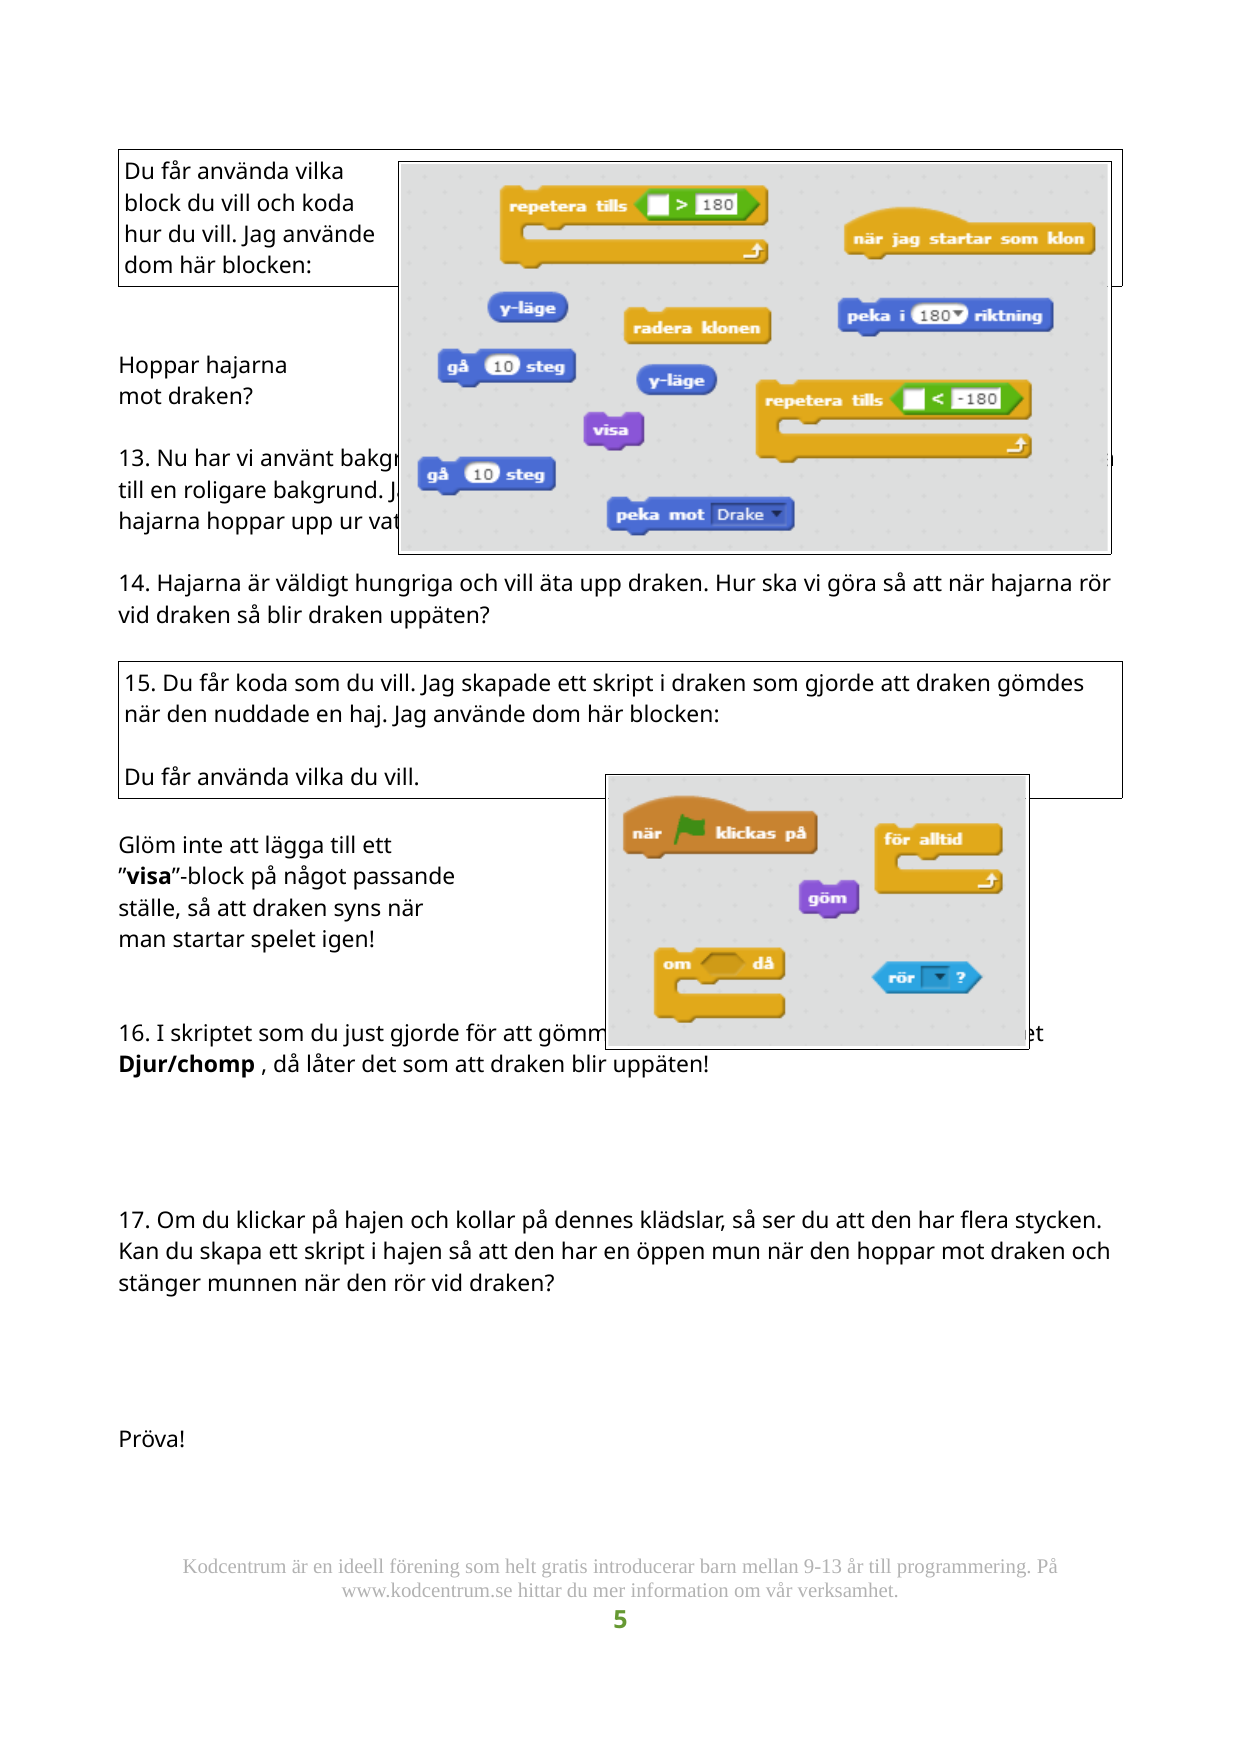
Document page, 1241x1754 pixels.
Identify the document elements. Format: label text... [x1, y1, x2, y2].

table_header Du får använda vilka block du vill och koda hur du vill. Jag använde dom här blocken: [119, 150, 1122, 164]
picture [401, 164, 1108, 551]
text mot draken? [118, 380, 398, 411]
picture [608, 776, 1026, 1046]
table_header 15. Du får koda som du vill. Jag skapade ett skript i draken som gjorde att draken gömdes när den nuddade en haj. Jag använde dom här blocken: Du får använda vilka du vill. [606, 775, 1029, 1049]
text 13. Nu har vi använt bakgrunden ”xy-grid” för att förstå lite hur vi ska koda, så nu kan vi byta till en roligare bakgrund. Jag valde Utomhus/city with water för då ser det ut som att hajarna hoppar upp ur vattnet! [118, 442, 398, 536]
table_header 15. Du får koda som du vill. Jag skapade ett skript i draken som gjorde att draken gömdes när den nuddade en haj. Jag använde dom här blocken: Du får använda vilka du vill. [119, 662, 1122, 798]
text [1112, 348, 1122, 380]
table_header Du får använda vilka block du vill och koda hur du vill. Jag använde dom här blocken: [399, 162, 1111, 554]
text Pröva! [118, 1423, 1122, 1454]
text 16. I skriptet som du just gjorde för att gömma draken så kan du också lägga till ljudet Djur/chomp , då låter det som att draken blir uppäten! [118, 1016, 1122, 1079]
text [1030, 923, 1122, 954]
text man startar spelet igen! [118, 923, 605, 954]
text 17. Om du klickar på hajen och kollar på dennes klädslar, så ser du att den har flera stycken. Kan du skapa ett skript i hajen så att den har en öppen mun när den hoppar mot draken och stänger munnen när den rör vid draken? [118, 1204, 1122, 1298]
text Glöm inte att lägga till ett [118, 829, 605, 860]
text Hoppar hajarna [118, 348, 398, 380]
text ”visa”-block på något passande [118, 860, 605, 891]
text [1112, 380, 1122, 411]
text 14. Hajarna är väldigt hungriga och vill äta upp draken. Hur ska vi göra så att när hajarna rör vid draken så blir draken uppäten? [118, 567, 1122, 630]
table_header Du får använda vilka block du vill och koda hur du vill. Jag använde dom här blocken: [119, 165, 398, 286]
text [1030, 891, 1122, 923]
text [1030, 829, 1122, 860]
text [1030, 860, 1122, 891]
text ställe, så att draken syns när [118, 891, 605, 923]
